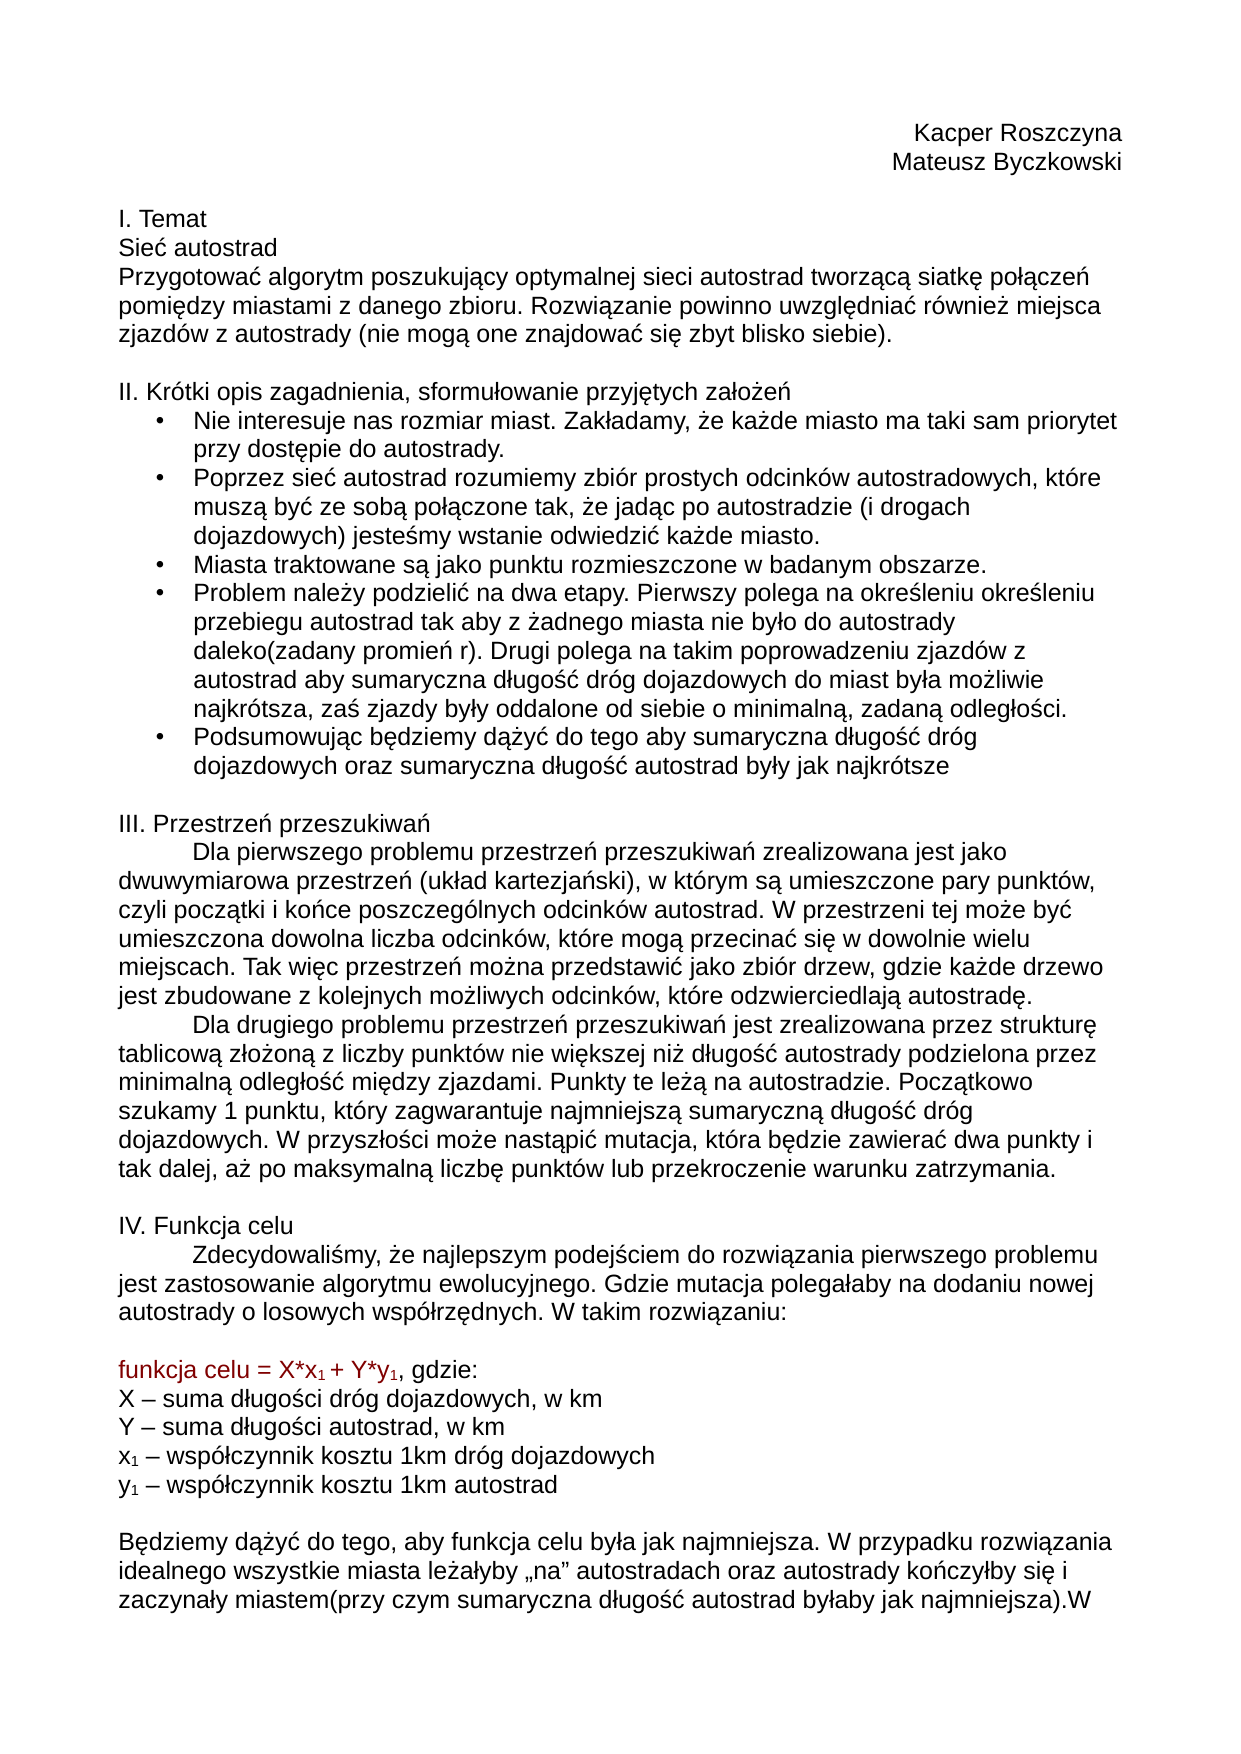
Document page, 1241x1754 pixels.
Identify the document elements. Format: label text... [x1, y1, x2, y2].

text Y – suma długości autostrad, w km [118, 1412, 1122, 1441]
text Kacper Roszczyna [118, 118, 1122, 147]
list Podsumowując będziemy dążyć do tego aby sumaryczna długość dróg dojazdowych oraz sumaryczna długość autostrad były jak najkrótsze [156, 722, 1122, 780]
text Zdecydowaliśmy, że najlepszym podejściem do rozwiązania pierwszego problemu jest zastosowanie algorytmu ewolucyjnego. Gdzie mutacja polegałaby na dodaniu nowej autostrady o losowych współrzędnych. W takim rozwiązaniu: [118, 1240, 1122, 1326]
text I. Temat [118, 204, 1122, 233]
list Problem należy podzielić na dwa etapy. Pierwszy polega na określeniu określeniu przebiegu autostrad tak aby z żadnego miasta nie było do autostrady daleko(zadany promień r). Drugi polega na takim poprowadzeniu zjazdów z autostrad aby sumaryczna długość dróg dojazdowych do miast była możliwie najkrótsza, zaś zjazdy były oddalone od siebie o minimalną, zadaną odległości. [156, 578, 1122, 722]
text funkcja celu = X*x1 + Y*y1, gdzie: [118, 1355, 1122, 1384]
text III. Przestrzeń przeszukiwań [118, 809, 1122, 837]
text x1 – współczynnik kosztu 1km dróg dojazdowych [118, 1441, 1122, 1470]
text X – suma długości dróg dojazdowych, w km [118, 1384, 1122, 1412]
list Nie interesuje nas rozmiar miast. Zakładamy, że każde miasto ma taki sam priorytet przy dostępie do autostrady. [156, 406, 1122, 463]
text y1 – współczynnik kosztu 1km autostrad [118, 1470, 1122, 1499]
text Przygotować algorytm poszukujący optymalnej sieci autostrad tworzącą siatkę połączeń pomiędzy miastami z danego zbioru. Rozwiązanie powinno uwzględniać również miejsca zjazdów z autostrady (nie mogą one znajdować się zbyt blisko siebie). [118, 262, 1122, 348]
text Dla drugiego problemu przestrzeń przeszukiwań jest zrealizowana przez strukturę tablicową złożoną z liczby punktów nie większej niż długość autostrady podzielona przez minimalną odległość między zjazdami. Punkty te leżą na autostradzie. Początkowo szukamy 1 punktu, który zagwarantuje najmniejszą sumaryczną długość dróg dojazdowych. W przyszłości może nastąpić mutacja, która będzie zawierać dwa punkty i tak dalej, aż po maksymalną liczbę punktów lub przekroczenie warunku zatrzymania. [118, 1010, 1122, 1182]
text Mateusz Byczkowski [118, 147, 1122, 176]
text II. Krótki opis zagadnienia, sformułowanie przyjętych założeń [118, 377, 1122, 406]
text Sieć autostrad [118, 233, 1122, 262]
text Dla pierwszego problemu przestrzeń przeszukiwań zrealizowana jest jako dwuwymiarowa przestrzeń (układ kartezjański), w którym są umieszczone pary punktów, czyli początki i końce poszczególnych odcinków autostrad. W przestrzeni tej może być umieszczona dowolna liczba odcinków, które mogą przecinać się w dowolnie wielu miejscach. Tak więc przestrzeń można przedstawić jako zbiór drzew, gdzie każde drzewo jest zbudowane z kolejnych możliwych odcinków, które odzwierciedlają autostradę. [118, 837, 1122, 1010]
text Będziemy dążyć do tego, aby funkcja celu była jak najmniejsza. W przypadku rozwiązania idealnego wszystkie miasta leżałyby „na” autostradach oraz autostrady kończyłby się i zaczynały miastem(przy czym sumaryczna długość autostrad byłaby jak najmniejsza).W [118, 1527, 1122, 1614]
text IV. Funkcja celu [118, 1211, 1122, 1240]
list Poprzez sieć autostrad rozumiemy zbiór prostych odcinków autostradowych, które muszą być ze sobą połączone tak, że jadąc po autostradzie (i drogach dojazdowych) jesteśmy wstanie odwiedzić każde miasto. [156, 463, 1122, 549]
list Miasta traktowane są jako punktu rozmieszczone w badanym obszarze. [156, 549, 1122, 578]
